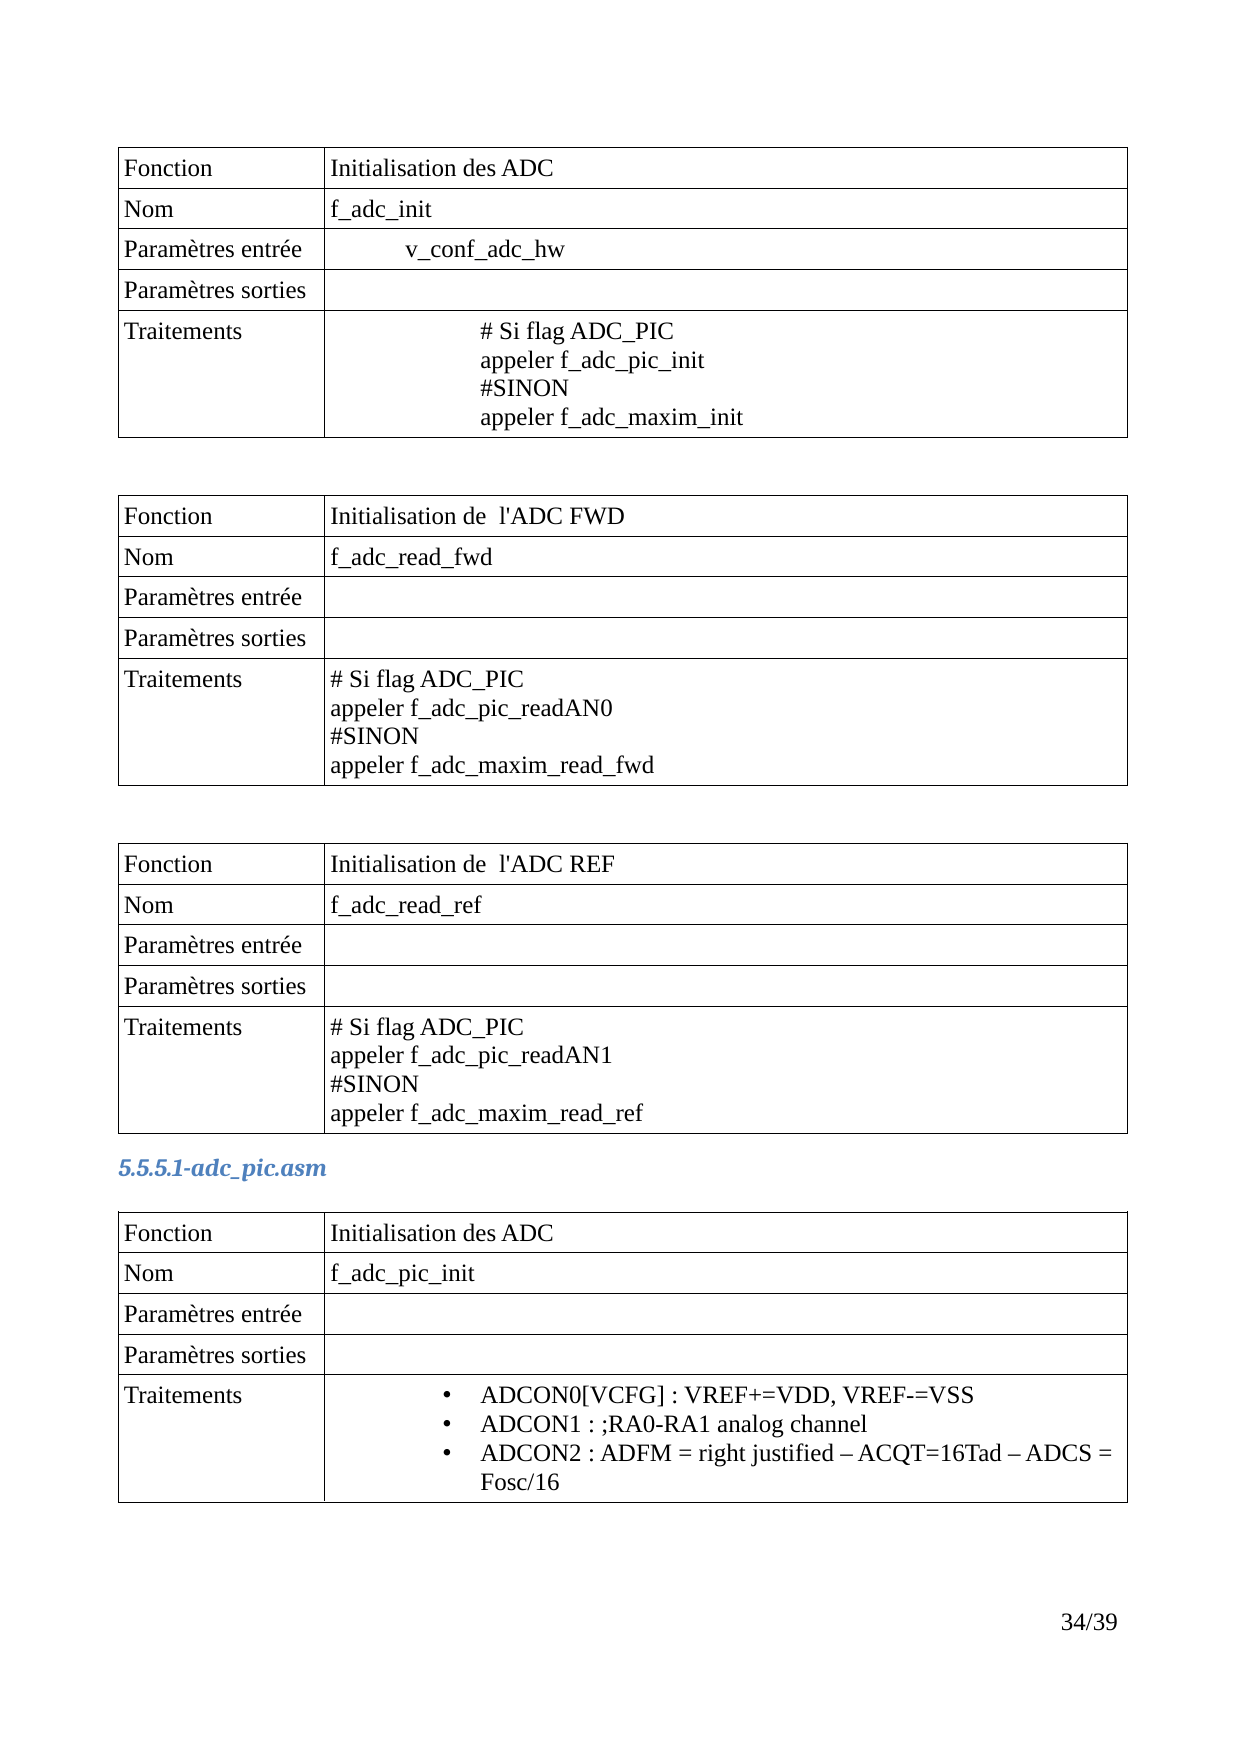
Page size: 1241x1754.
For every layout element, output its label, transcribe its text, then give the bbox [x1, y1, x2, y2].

table_cell Nom [119, 1253, 324, 1293]
table_header Initialisation des ADC [325, 148, 1127, 188]
table_cell Paramètres entrée [119, 229, 324, 269]
table_cell v_conf_adc_hw [325, 229, 1127, 269]
table_cell Nom [119, 537, 324, 576]
table_header Initialisation des ADC [325, 1213, 1127, 1252]
table_header Initialisation de l'ADC FWD [325, 496, 1127, 536]
table_cell [325, 618, 1127, 658]
table_cell Nom [119, 885, 324, 924]
table_header Fonction [119, 1213, 324, 1252]
subtitle 5.5.5.1-adc_pic.asm [118, 1154, 1122, 1183]
table_header Fonction [119, 148, 324, 188]
table_cell Paramètres entrée [119, 577, 324, 617]
table_cell [325, 966, 1127, 1006]
table_cell Paramètres entrée [119, 1294, 324, 1334]
table_cell Traitements [119, 659, 324, 785]
table_cell Traitements [119, 311, 324, 437]
table_header Fonction [119, 496, 324, 536]
table_header Initialisation de l'ADC REF [325, 844, 1127, 883]
table_cell [325, 577, 1127, 617]
table_cell Paramètres sorties [119, 1335, 324, 1374]
table_cell [325, 270, 1127, 310]
table_header Fonction [119, 844, 324, 883]
table_cell f_adc_pic_init [325, 1253, 1127, 1293]
table_cell Paramètres sorties [119, 618, 324, 658]
table_cell f_adc_read_fwd [325, 537, 1127, 576]
table_cell # Si flag ADC_PIC appeler f_adc_pic_readAN1 #SINON appeler f_adc_maxim_read_ref [325, 1007, 1127, 1133]
table_cell Paramètres sorties [119, 270, 324, 310]
table_cell Traitements [119, 1375, 324, 1501]
table_cell [325, 1335, 1127, 1374]
table_cell ADCON0[VCFG] : VREF+=VDD, VREF-=VSS ADCON1 : ;RA0-RA1 analog channel ADCON2 : ADFM = right justified – ACQT=16Tad – ADCS = Fosc/16 [325, 1375, 1127, 1501]
table_cell Nom [119, 189, 324, 228]
table_cell f_adc_read_ref [325, 885, 1127, 924]
table_cell f_adc_init [325, 189, 1127, 228]
table_cell # Si flag ADC_PIC appeler f_adc_pic_readAN0 #SINON appeler f_adc_maxim_read_fwd [325, 659, 1127, 785]
table_cell [325, 925, 1127, 965]
table_cell Paramètres entrée [119, 925, 324, 965]
table_cell # Si flag ADC_PIC appeler f_adc_pic_init #SINON appeler f_adc_maxim_init [325, 311, 1127, 437]
table_cell Traitements [119, 1007, 324, 1133]
table_cell Paramètres sorties [119, 966, 324, 1006]
table_cell [325, 1294, 1127, 1334]
